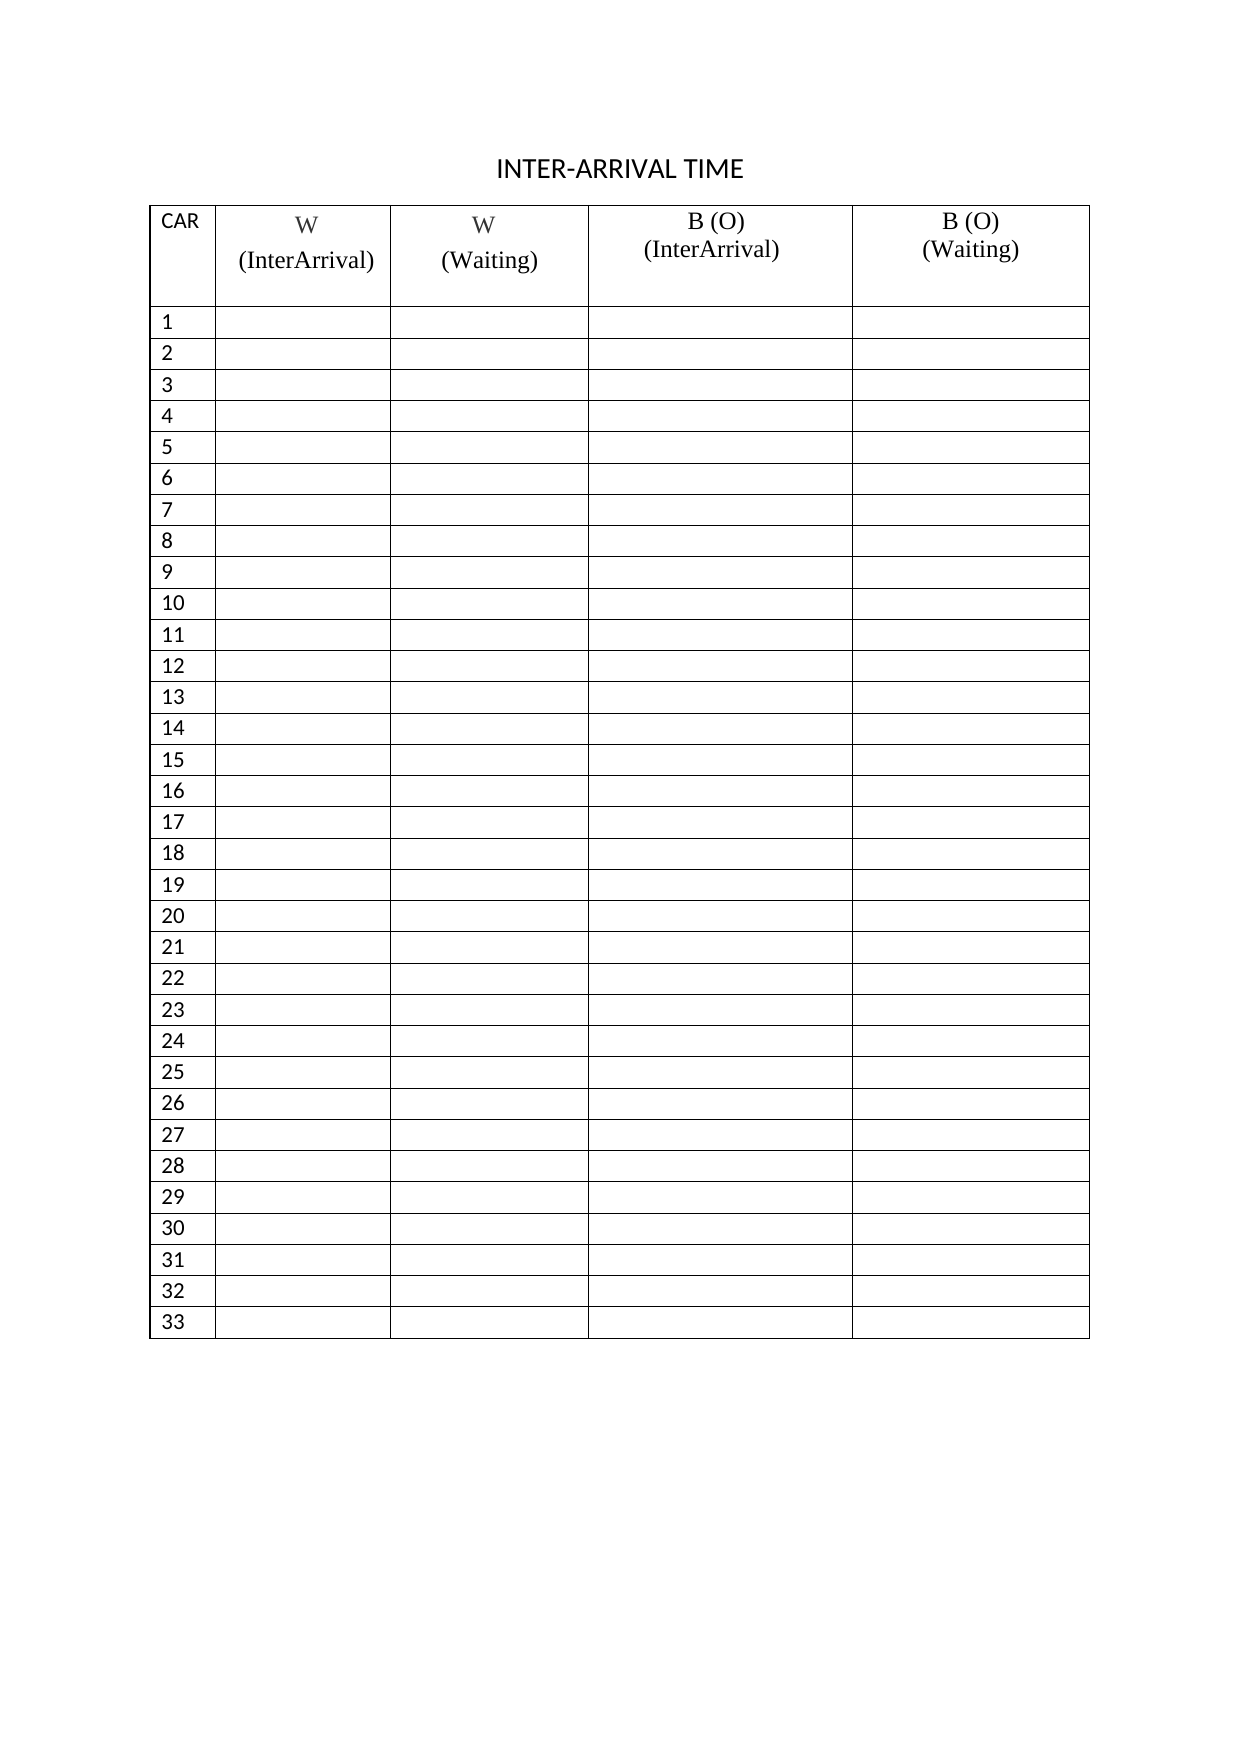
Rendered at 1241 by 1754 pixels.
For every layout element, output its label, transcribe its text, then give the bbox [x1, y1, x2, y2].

table_cell 16 [151, 776, 215, 806]
table_cell [391, 589, 588, 619]
table_cell [216, 1120, 390, 1150]
table_cell [391, 339, 588, 369]
table_cell [589, 1182, 852, 1212]
table_cell [391, 932, 588, 962]
table_cell [853, 964, 1089, 994]
table_cell [391, 1057, 588, 1087]
table_cell 9 [151, 557, 215, 587]
table_header CAR [151, 206, 215, 306]
table_cell [589, 995, 852, 1025]
table_cell 31 [151, 1245, 215, 1275]
table_cell [853, 1276, 1089, 1306]
table_cell [853, 995, 1089, 1025]
table_cell [216, 464, 390, 494]
table_cell [391, 682, 588, 712]
table_cell 21 [151, 932, 215, 962]
table_cell [853, 1182, 1089, 1212]
table_cell [589, 1120, 852, 1150]
table_cell [589, 745, 852, 775]
table_cell [216, 1026, 390, 1056]
table_cell [853, 1307, 1089, 1337]
table_cell [853, 1151, 1089, 1181]
table_cell [391, 1151, 588, 1181]
table_cell [589, 901, 852, 931]
table_cell [589, 1057, 852, 1087]
table_cell [853, 307, 1089, 337]
table_cell [216, 807, 390, 837]
table_cell [391, 995, 588, 1025]
table_cell [216, 1214, 390, 1244]
table_cell [216, 1057, 390, 1087]
table_cell [589, 651, 852, 681]
table_cell [216, 839, 390, 869]
table_cell [853, 682, 1089, 712]
table_cell [853, 714, 1089, 744]
table_cell [391, 1026, 588, 1056]
table_cell [391, 557, 588, 587]
table_cell [216, 620, 390, 650]
table_cell [589, 1214, 852, 1244]
table_cell [216, 901, 390, 931]
table_cell [391, 651, 588, 681]
table_cell [853, 526, 1089, 556]
table_cell 4 [151, 401, 215, 431]
table_cell 13 [151, 682, 215, 712]
table_cell [853, 1057, 1089, 1087]
table_cell [589, 1245, 852, 1275]
table_cell 28 [151, 1151, 215, 1181]
table_cell [391, 870, 588, 900]
table_cell [216, 745, 390, 775]
table_cell 7 [151, 495, 215, 525]
table_cell [391, 1245, 588, 1275]
table_cell [589, 932, 852, 962]
table_cell [391, 432, 588, 462]
table_cell [853, 776, 1089, 806]
table_cell [216, 589, 390, 619]
table_cell [216, 370, 390, 400]
table_cell [391, 1307, 588, 1337]
table_cell [589, 526, 852, 556]
table_cell [853, 839, 1089, 869]
table_cell [853, 557, 1089, 587]
table_cell 25 [151, 1057, 215, 1087]
table_cell [216, 1182, 390, 1212]
table_cell [589, 370, 852, 400]
table_cell [589, 432, 852, 462]
table_cell [853, 807, 1089, 837]
table_cell [216, 1276, 390, 1306]
table_cell [391, 714, 588, 744]
table_cell [853, 1245, 1089, 1275]
table_cell [391, 370, 588, 400]
table_cell [853, 401, 1089, 431]
table_cell [853, 932, 1089, 962]
table_cell 33 [151, 1307, 215, 1337]
table_cell [391, 401, 588, 431]
table_cell [391, 964, 588, 994]
table_cell 10 [151, 589, 215, 619]
table_cell [216, 995, 390, 1025]
table_cell [589, 682, 852, 712]
table_cell [216, 401, 390, 431]
table_cell [589, 870, 852, 900]
table_cell 6 [151, 464, 215, 494]
table_cell [589, 1089, 852, 1119]
table_cell [391, 1276, 588, 1306]
table_cell [589, 557, 852, 587]
table_cell 26 [151, 1089, 215, 1119]
table_cell 17 [151, 807, 215, 837]
table_cell [391, 464, 588, 494]
table_cell [853, 339, 1089, 369]
table_cell [853, 495, 1089, 525]
table_cell [589, 807, 852, 837]
table_cell [391, 1182, 588, 1212]
table_header W (InterArrival) [216, 206, 390, 306]
table_cell [391, 495, 588, 525]
table_cell [589, 1026, 852, 1056]
table_cell [216, 526, 390, 556]
table_cell 27 [151, 1120, 215, 1150]
table_cell [391, 745, 588, 775]
table_cell [216, 932, 390, 962]
table_cell [216, 339, 390, 369]
table_cell 5 [151, 432, 215, 462]
table_cell [853, 432, 1089, 462]
table_cell 30 [151, 1214, 215, 1244]
table_cell 2 [151, 339, 215, 369]
table_cell 23 [151, 995, 215, 1025]
table_cell [216, 495, 390, 525]
table_cell [853, 589, 1089, 619]
table_cell [589, 964, 852, 994]
table_cell [853, 620, 1089, 650]
table_cell [589, 589, 852, 619]
table_cell 20 [151, 901, 215, 931]
table_cell [589, 339, 852, 369]
table_cell [216, 714, 390, 744]
table_cell [853, 901, 1089, 931]
table_cell [853, 370, 1089, 400]
table_cell [216, 557, 390, 587]
table_cell [589, 839, 852, 869]
table_cell 11 [151, 620, 215, 650]
table_header W (Waiting) [391, 206, 588, 306]
table_cell 22 [151, 964, 215, 994]
table_cell [391, 1089, 588, 1119]
table_cell [589, 1276, 852, 1306]
table_cell [216, 1307, 390, 1337]
table_cell [853, 1026, 1089, 1056]
table_cell [216, 870, 390, 900]
table_cell [853, 1214, 1089, 1244]
table_cell [216, 1151, 390, 1181]
table_cell 1 [151, 307, 215, 337]
table_cell [391, 807, 588, 837]
table_cell [853, 745, 1089, 775]
table_cell 14 [151, 714, 215, 744]
table_cell 29 [151, 1182, 215, 1212]
table_cell [216, 432, 390, 462]
table_cell [589, 620, 852, 650]
table_cell [589, 495, 852, 525]
table_cell [216, 1245, 390, 1275]
table_cell [589, 714, 852, 744]
text INTER-ARRIVAL TIME [150, 150, 1090, 186]
table_cell [391, 307, 588, 337]
table_cell 8 [151, 526, 215, 556]
table_cell 18 [151, 839, 215, 869]
table_cell [391, 620, 588, 650]
table_cell [216, 307, 390, 337]
table_cell [853, 651, 1089, 681]
table_cell [853, 870, 1089, 900]
table_cell [391, 839, 588, 869]
table_cell 12 [151, 651, 215, 681]
table_cell [589, 1151, 852, 1181]
table_cell [589, 464, 852, 494]
table_cell 15 [151, 745, 215, 775]
table_cell [216, 964, 390, 994]
table_cell [391, 901, 588, 931]
table_cell [589, 1307, 852, 1337]
table_cell [391, 1214, 588, 1244]
table_cell [216, 682, 390, 712]
table_header B (O) (Waiting) [853, 206, 1089, 306]
table_cell [853, 464, 1089, 494]
table_cell [216, 1089, 390, 1119]
table_cell [391, 776, 588, 806]
table_cell [391, 526, 588, 556]
table_cell 32 [151, 1276, 215, 1306]
table_cell [391, 1120, 588, 1150]
table_cell [589, 776, 852, 806]
table_cell 24 [151, 1026, 215, 1056]
table_cell [589, 401, 852, 431]
table_cell [853, 1120, 1089, 1150]
table_cell 19 [151, 870, 215, 900]
table_cell [853, 1089, 1089, 1119]
table_header B (O) (InterArrival) [589, 206, 852, 306]
table_cell 3 [151, 370, 215, 400]
table_cell [216, 651, 390, 681]
table_cell [589, 307, 852, 337]
table_cell [216, 776, 390, 806]
